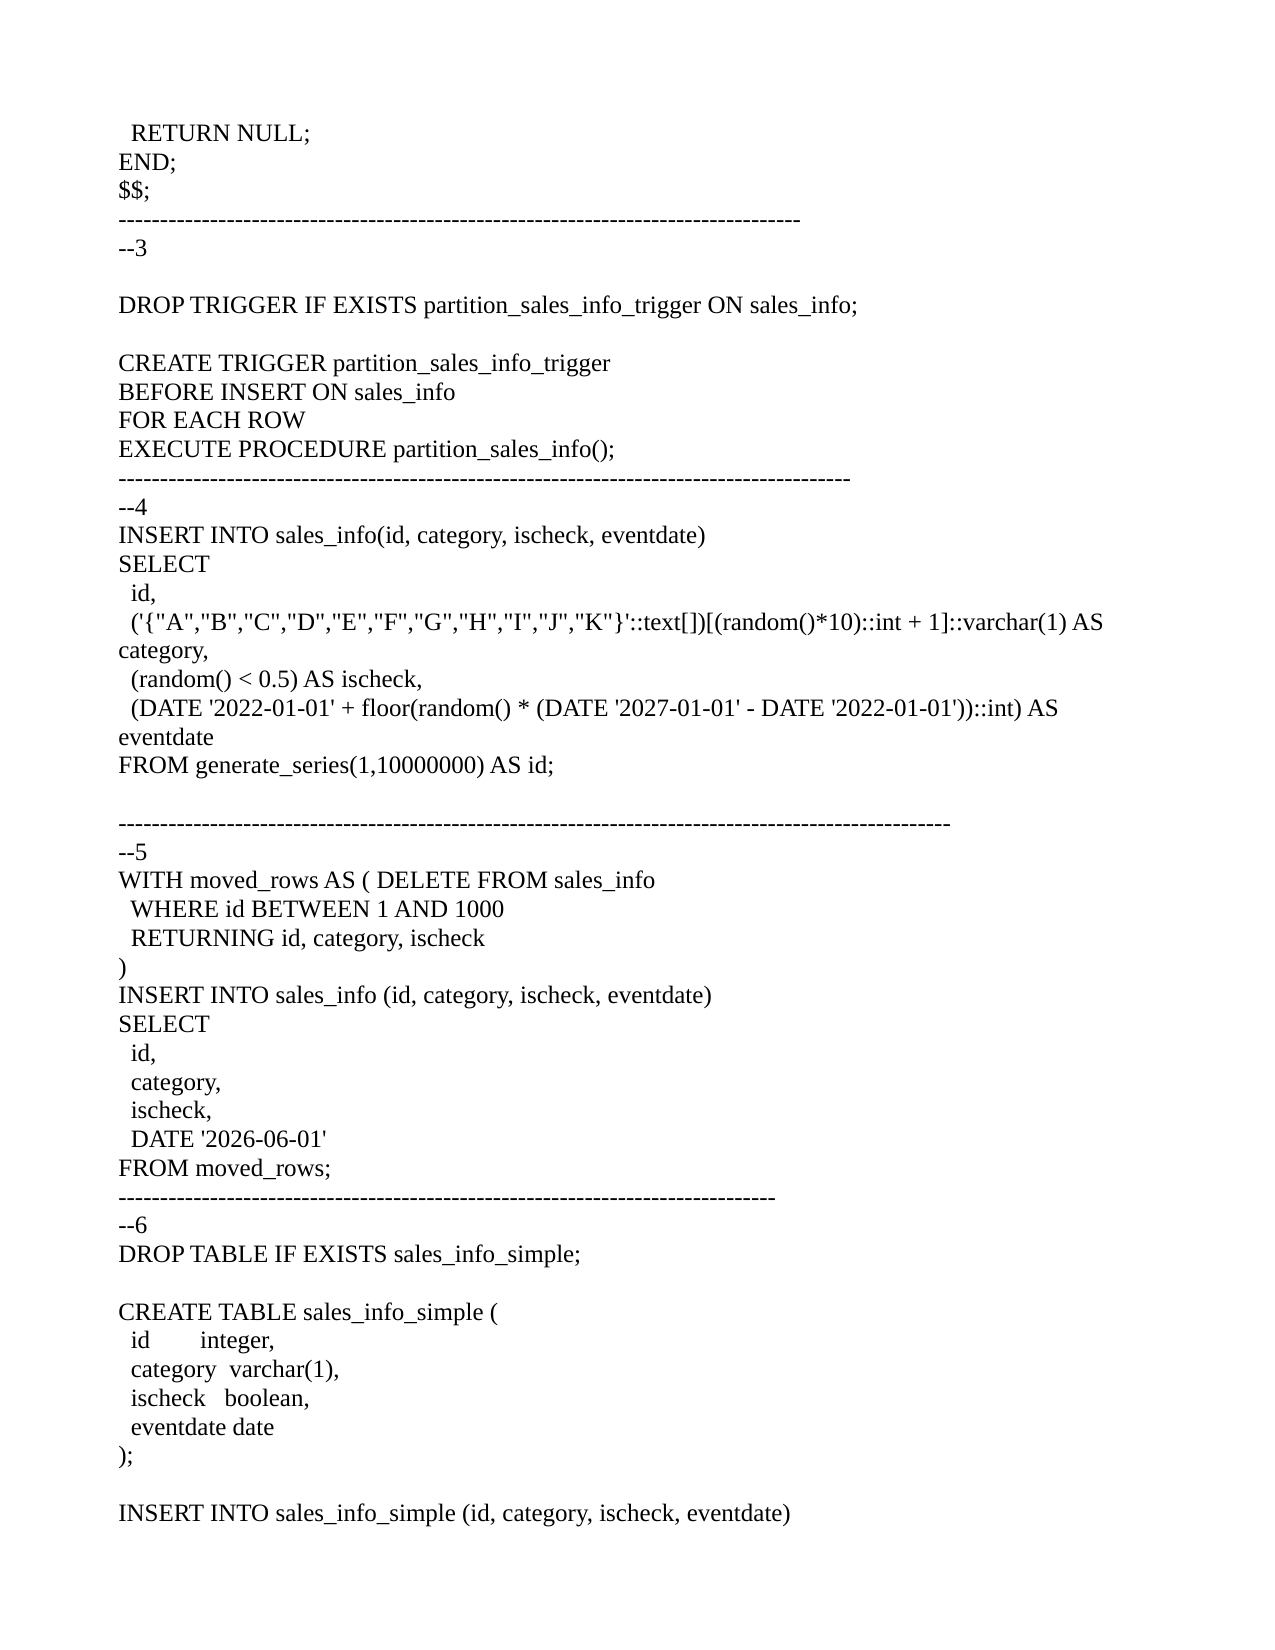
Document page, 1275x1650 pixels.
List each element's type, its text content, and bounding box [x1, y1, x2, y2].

text --4 [118, 492, 1157, 521]
text WHERE id BETWEEN 1 AND 1000 [118, 894, 1157, 923]
text id integer, [118, 1326, 1157, 1354]
text ) [118, 952, 1157, 981]
text FROM generate_series(1,10000000) AS id; [118, 751, 1157, 779]
text FOR EACH ROW [118, 406, 1157, 434]
text DROP TABLE IF EXISTS sales_info_simple; [118, 1239, 1157, 1268]
text CREATE TABLE sales_info_simple ( [118, 1297, 1157, 1326]
text INSERT INTO sales_info(id, category, ischeck, eventdate) [118, 521, 1157, 549]
text DROP TRIGGER IF EXISTS partition_sales_info_trigger ON sales_info; [118, 291, 1157, 319]
text --5 [118, 837, 1157, 866]
text SELECT [118, 1009, 1157, 1038]
text eventdate date [118, 1412, 1157, 1441]
text ------------------------------------------------------------------------------- [118, 1182, 1157, 1211]
text RETURN NULL; [118, 118, 1157, 147]
text SELECT [118, 549, 1157, 578]
text INSERT INTO sales_info_simple (id, category, ischeck, eventdate) [118, 1498, 1157, 1527]
text END; [118, 147, 1157, 176]
text --6 [118, 1211, 1157, 1239]
text id, [118, 578, 1157, 607]
text ---------------------------------------------------------------------------------------------------- [118, 808, 1157, 837]
text --3 [118, 233, 1157, 262]
text category varchar(1), [118, 1354, 1157, 1383]
text BEFORE INSERT ON sales_info [118, 377, 1157, 406]
text ischeck, [118, 1096, 1157, 1124]
text ('{"A","B","C","D","E","F","G","H","I","J","K"}'::text[])[(random()*10)::int + 1]::varchar(1) AS category, [118, 607, 1157, 664]
text (DATE '2022-01-01' + floor(random() * (DATE '2027-01-01' - DATE '2022-01-01'))::int) AS eventdate [118, 693, 1157, 751]
text WITH moved_rows AS ( DELETE FROM sales_info [118, 866, 1157, 894]
text DATE '2026-06-01' [118, 1124, 1157, 1153]
text (random() < 0.5) AS ischeck, [118, 664, 1157, 693]
text FROM moved_rows; [118, 1153, 1157, 1182]
text category, [118, 1067, 1157, 1096]
text id, [118, 1038, 1157, 1067]
text ---------------------------------------------------------------------------------------- [118, 463, 1157, 492]
text $$; ---------------------------------------------------------------------------------- [118, 176, 1157, 233]
text RETURNING id, category, ischeck [118, 923, 1157, 952]
text ); [118, 1441, 1157, 1469]
text CREATE TRIGGER partition_sales_info_trigger [118, 348, 1157, 377]
text EXECUTE PROCEDURE partition_sales_info(); [118, 434, 1157, 463]
text INSERT INTO sales_info (id, category, ischeck, eventdate) [118, 981, 1157, 1009]
text ischeck boolean, [118, 1383, 1157, 1412]
